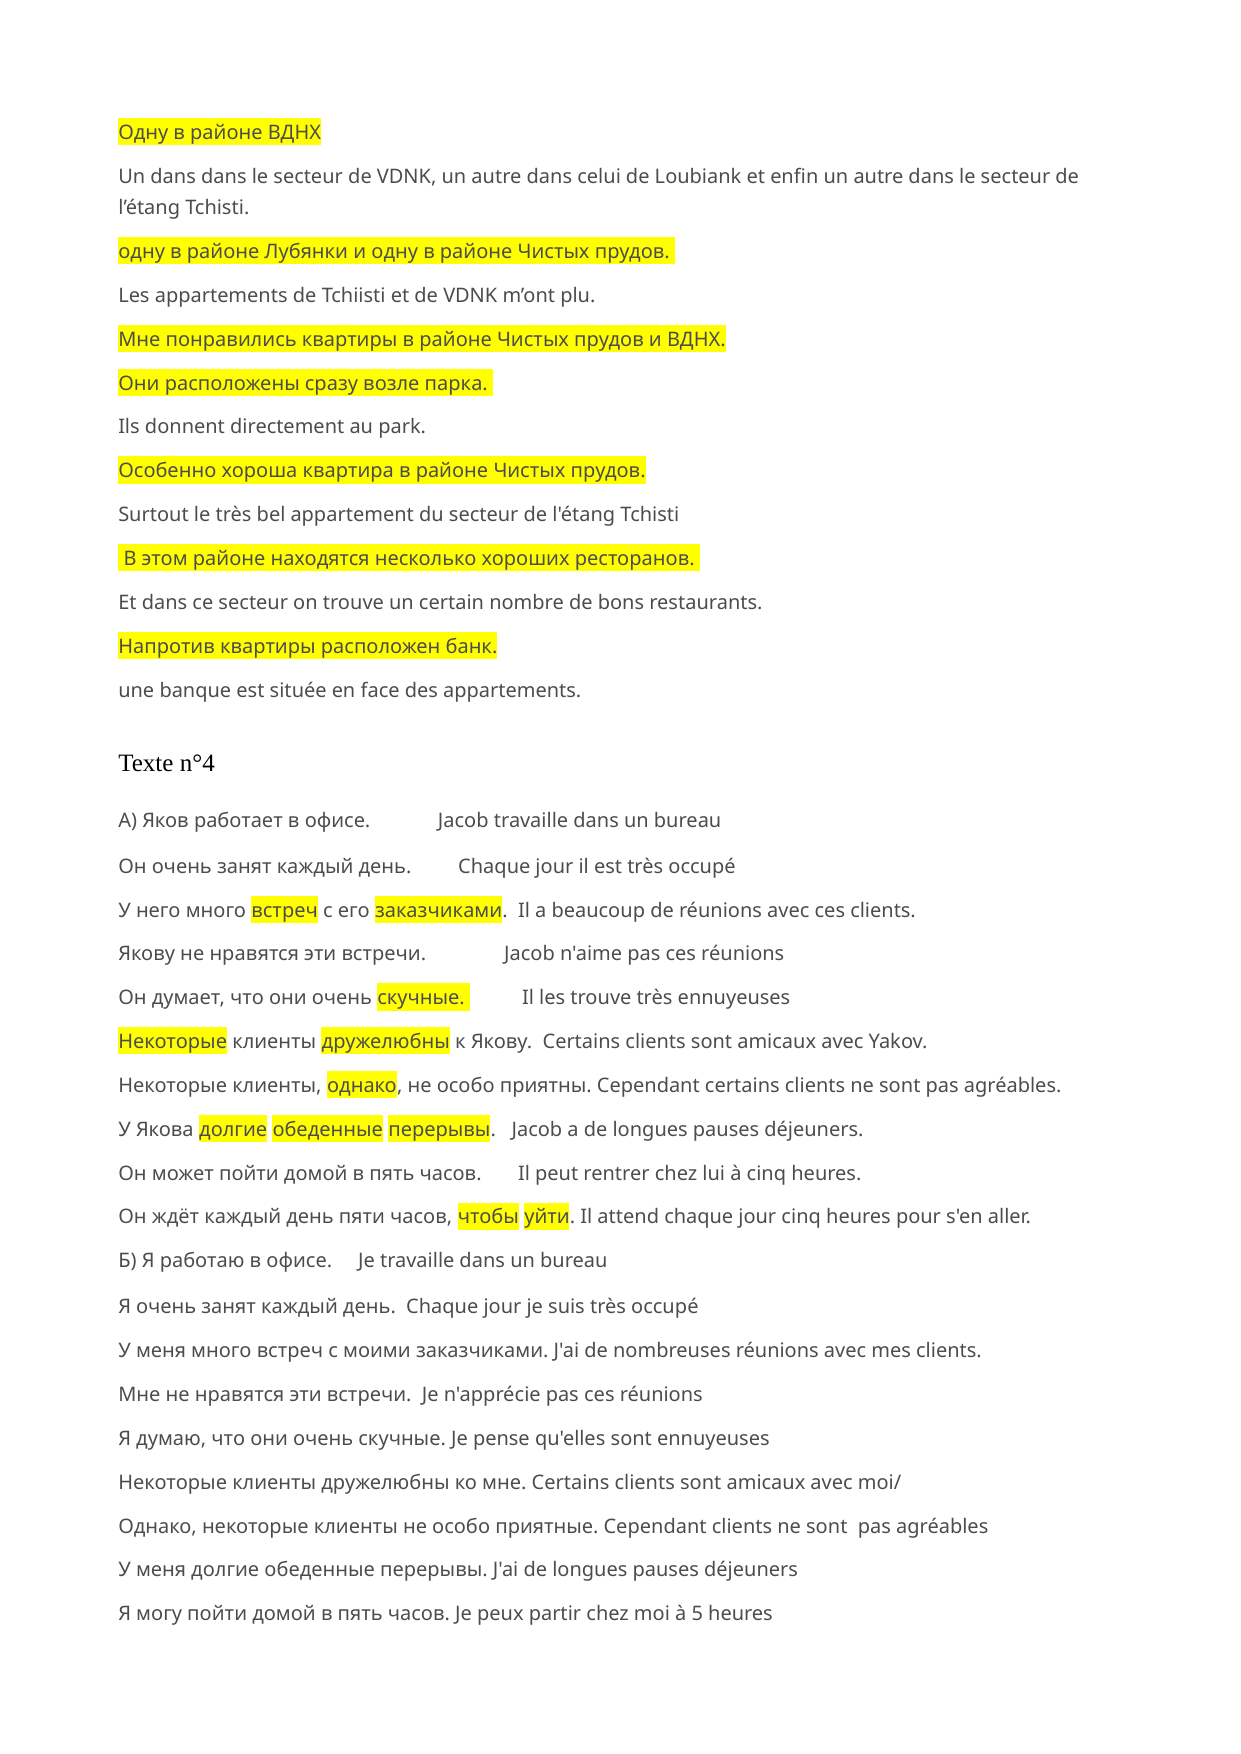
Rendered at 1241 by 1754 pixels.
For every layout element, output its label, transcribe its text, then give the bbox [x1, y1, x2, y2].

text Un dans dans le secteur de VDNK, un autre dans celui de Loubiank et enfin un autre dans le secteur de l’étang Tchisti. [118, 162, 1122, 221]
text Он может пойти домой в пять часов. Il peut rentrer chez lui à cinq heures. [118, 1159, 1122, 1186]
text Surtout le très bel appartement du secteur de l'étang Tchisti [118, 500, 1122, 528]
text une banque est située en face des appartements. [118, 676, 1122, 703]
text Некоторые клиенты дружелюбны ко мне. Certains clients sont amicaux avec moi/ [118, 1468, 1122, 1495]
text У Якова долгие обеденные перерывы. Jacob a de longues pauses déjeuners. [118, 1115, 1122, 1142]
text Некоторые клиенты дружелюбны к Якову. Certains clients sont amicaux avec Yakov. [118, 1027, 1122, 1054]
text Некоторые клиенты, однако, не особо приятны. Cependant certains clients ne sont pas agréables. [118, 1071, 1122, 1098]
text В этом районе находятся несколько хороших ресторанов. [118, 544, 1122, 571]
text Якову не нравятся эти встречи. Jacob n'aime pas ces réunions [118, 939, 1122, 967]
text Мне понравились квартиры в районе Чистых прудов и ВДНХ. [118, 325, 1122, 352]
text Напротив квартиры расположен банк. [118, 632, 1122, 659]
text Однако, некоторые клиенты не особо приятные. Cependant clients ne sont pas agréables [118, 1512, 1122, 1539]
text Он думает, что они очень скучные. Il les trouve très ennuyeuses [118, 983, 1122, 1011]
text Я могу пойти домой в пять часов. Je peux partir chez moi à 5 heures [118, 1599, 1122, 1627]
text Texte n°4 [118, 748, 1122, 777]
text Я очень занят каждый день. Chaque jour je suis très occupé [118, 1292, 1122, 1320]
text Он ждёт каждый день пяти часов, чтобы уйти. Il attend chaque jour cinq heures pour s'en aller. [118, 1203, 1122, 1230]
text Одну в районе ВДНХ [118, 118, 1122, 145]
text Я думаю, что они очень скучные. Je pense qu'elles sont ennuyeuses [118, 1424, 1122, 1451]
text Les appartements de Tchiisti et de VDNK m’ont plu. [118, 281, 1122, 308]
text Особенно хороша квартира в районе Чистых прудов. [118, 456, 1122, 484]
text У меня долгие обеденные перерывы. J'ai de longues pauses déjeuners [118, 1556, 1122, 1583]
text У него много встреч с его заказчиками. Il a beaucoup de réunions avec ces clients. [118, 896, 1122, 923]
text Б) Я работаю в офисе. Je travaille dans un bureau [118, 1246, 1122, 1274]
text Он очень занят каждый день. Chaque jour il est très occupé [118, 852, 1122, 879]
text У меня много встреч с моими заказчиками. J'ai de nombreuses réunions avec mes clients. [118, 1336, 1122, 1363]
text Et dans ce secteur on trouve un certain nombre de bons restaurants. [118, 588, 1122, 615]
text одну в районе Лубянки и одну в районе Чистых прудов. [118, 237, 1122, 264]
text Они расположены сразу возле парка. [118, 369, 1122, 396]
text Мне не нравятся эти встречи. Je n'apprécie pas ces réunions [118, 1380, 1122, 1407]
text А) Яков работает в офисе. Jacob travaille dans un bureau [118, 806, 1122, 833]
text Ils donnent directement au park. [118, 413, 1122, 440]
